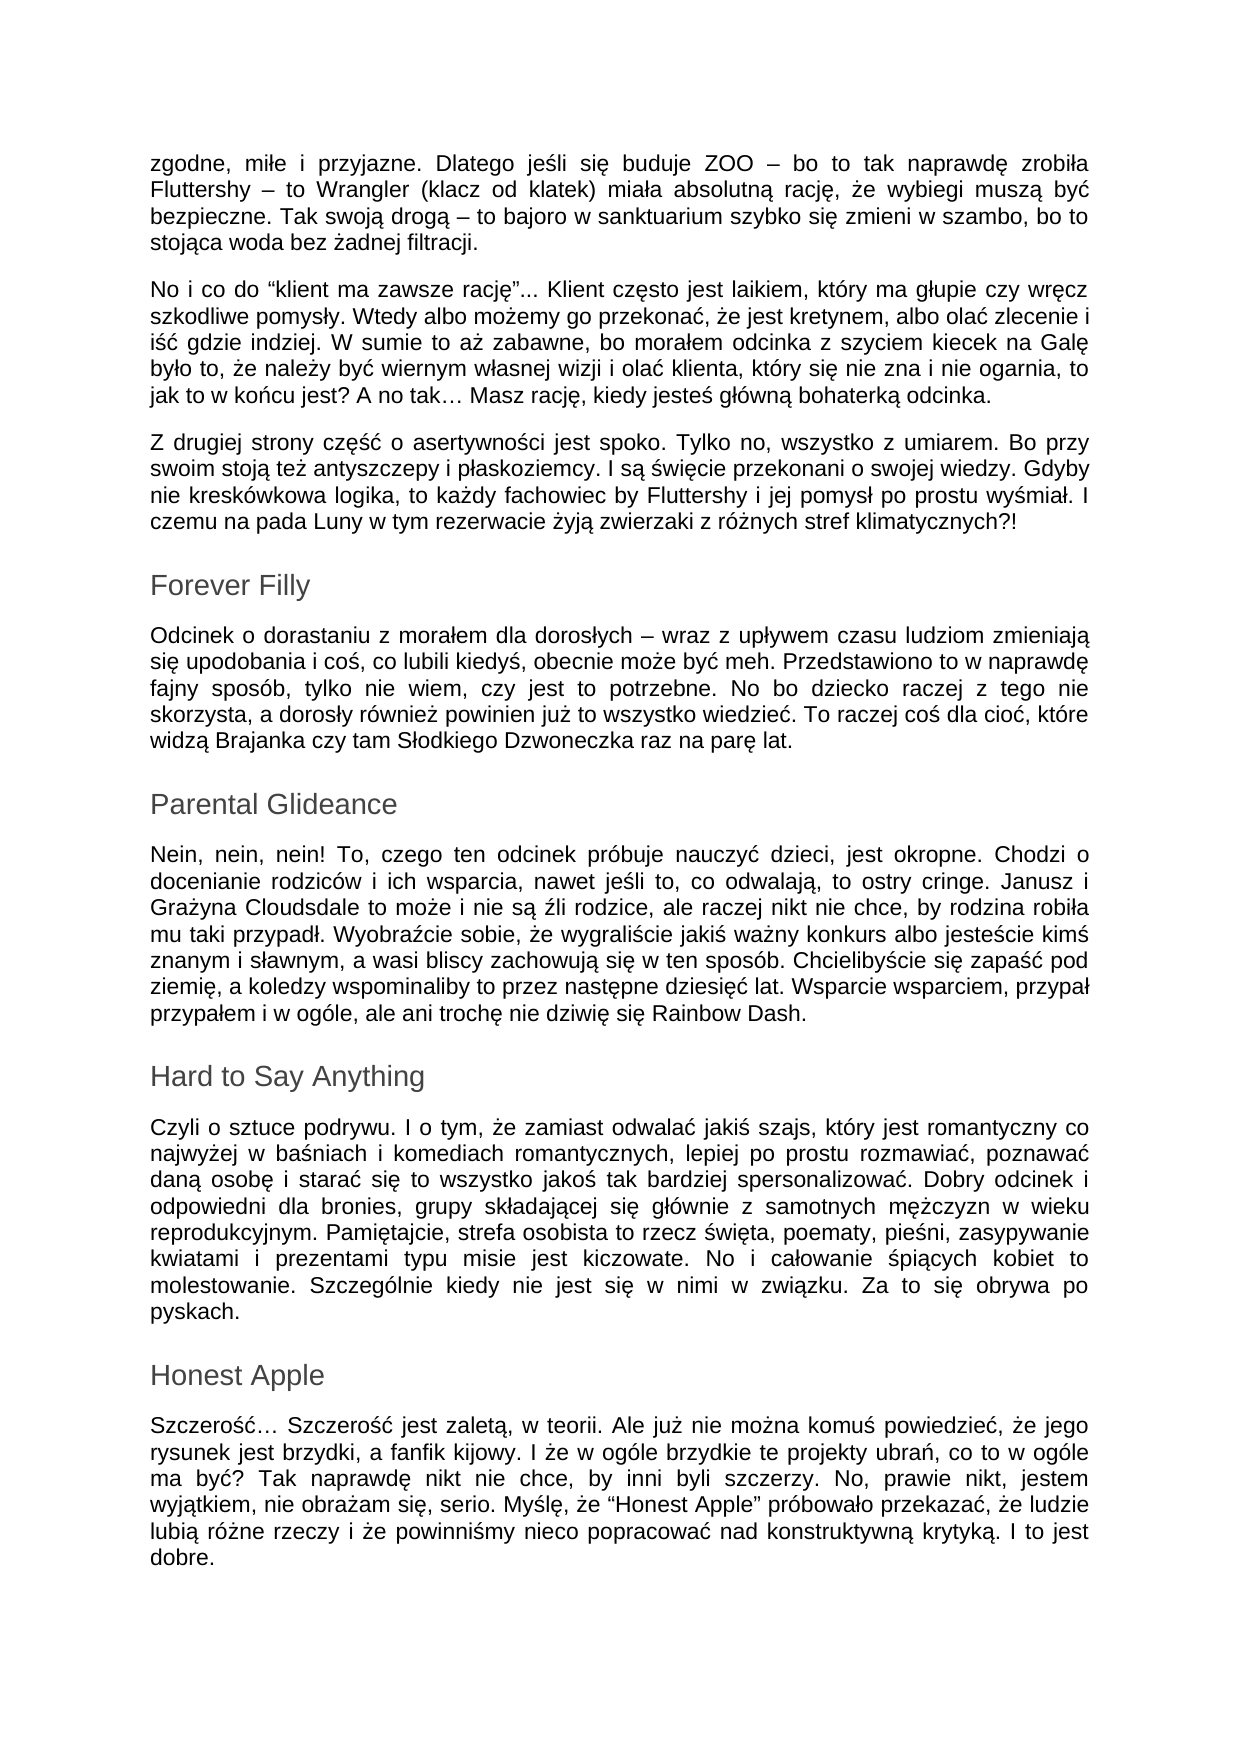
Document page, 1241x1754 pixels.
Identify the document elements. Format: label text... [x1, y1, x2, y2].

subtitle Parental Glideance [150, 787, 1090, 821]
text Nein, nein, nein! To, czego ten odcinek próbuje nauczyć dzieci, jest okropne. Chodzi o docenianie rodziców i ich wsparcia, nawet jeśli to, co odwalają, to ostry cringe. Janusz i Grażyna Cloudsdale to może i nie są źli rodzice, ale raczej nikt nie chce, by rodzina robiła mu taki przypadł. Wyobraźcie sobie, że wygraliście jakiś ważny konkurs albo jesteście kimś znanym i sławnym, a wasi bliscy zachowują się w ten sposób. Chcielibyście się zapaść pod ziemię, a koledzy wspominaliby to przez następne dziesięć lat. Wsparcie wsparciem, przypał przypałem i w ogóle, ale ani trochę nie dziwię się Rainbow Dash. [150, 841, 1090, 1026]
text Szczerość… Szczerość jest zaletą, w teorii. Ale już nie można komuś powiedzieć, że jego rysunek jest brzydki, a fanfik kijowy. I że w ogóle brzydkie te projekty ubrań, co to w ogóle ma być? Tak naprawdę nikt nie chce, by inni byli szczerzy. No, prawie nikt, jestem wyjątkiem, nie obrażam się, serio. Myślę, że “Honest Apple” próbowało przekazać, że ludzie lubią różne rzeczy i że powinniśmy nieco popracować nad konstruktywną krytyką. I to jest dobre. [150, 1412, 1090, 1570]
text Odcinek o dorastaniu z morałem dla dorosłych – wraz z upływem czasu ludziom zmieniają się upodobania i coś, co lubili kiedyś, obecnie może być meh. Przedstawiono to w naprawdę fajny sposób, tylko nie wiem, czy jest to potrzebne. No bo dziecko raczej z tego nie skorzysta, a dorosły również powinien już to wszystko wiedzieć. To raczej coś dla cioć, które widzą Brajanka czy tam Słodkiego Dzwoneczka raz na parę lat. [150, 622, 1090, 754]
text No i co do “klient ma zawsze rację”... Klient często jest laikiem, który ma głupie czy wręcz szkodliwe pomysły. Wtedy albo możemy go przekonać, że jest kretynem, albo olać zlecenie i iść gdzie indziej. W sumie to aż zabawne, bo morałem odcinka z szyciem kiecek na Galę było to, że należy być wiernym własnej wizji i olać klienta, który się nie zna i nie ogarnia, to jak to w końcu jest? A no tak… Masz rację, kiedy jesteś główną bohaterką odcinka. [150, 276, 1090, 408]
subtitle Honest Apple [150, 1358, 1090, 1391]
subtitle Hard to Say Anything [150, 1059, 1090, 1093]
subtitle Forever Filly [150, 568, 1090, 601]
text Czyli o sztuce podrywu. I o tym, że zamiast odwalać jakiś szajs, który jest romantyczny co najwyżej w baśniach i komediach romantycznych, lepiej po prostu rozmawiać, poznawać daną osobę i starać się to wszystko jakoś tak bardziej spersonalizować. Dobry odcinek i odpowiedni dla bronies, grupy składającej się głównie z samotnych mężczyzn w wieku reprodukcyjnym. Pamiętajcie, strefa osobista to rzecz święta, poematy, pieśni, zasypywanie kwiatami i prezentami typu misie jest kiczowate. No i całowanie śpiących kobiet to molestowanie. Szczególnie kiedy nie jest się w nimi w związku. Za to się obrywa po pyskach. [150, 1114, 1090, 1324]
text zgodne, miłe i przyjazne. Dlatego jeśli się buduje ZOO – bo to tak naprawdę zrobiła Fluttershy – to Wrangler (klacz od klatek) miała absolutną rację, że wybiegi muszą być bezpieczne. Tak swoją drogą – to bajoro w sanktuarium szybko się zmieni w szambo, bo to stojąca woda bez żadnej filtracji. [150, 150, 1090, 255]
text Z drugiej strony część o asertywności jest spoko. Tylko no, wszystko z umiarem. Bo przy swoim stoją też antyszczepy i płaskoziemcy. I są święcie przekonani o swojej wiedzy. Gdyby nie kreskówkowa logika, to każdy fachowiec by Fluttershy i jej pomysł po prostu wyśmiał. I czemu na pada Luny w tym rezerwacie żyją zwierzaki z różnych stref klimatycznych?! [150, 429, 1090, 534]
